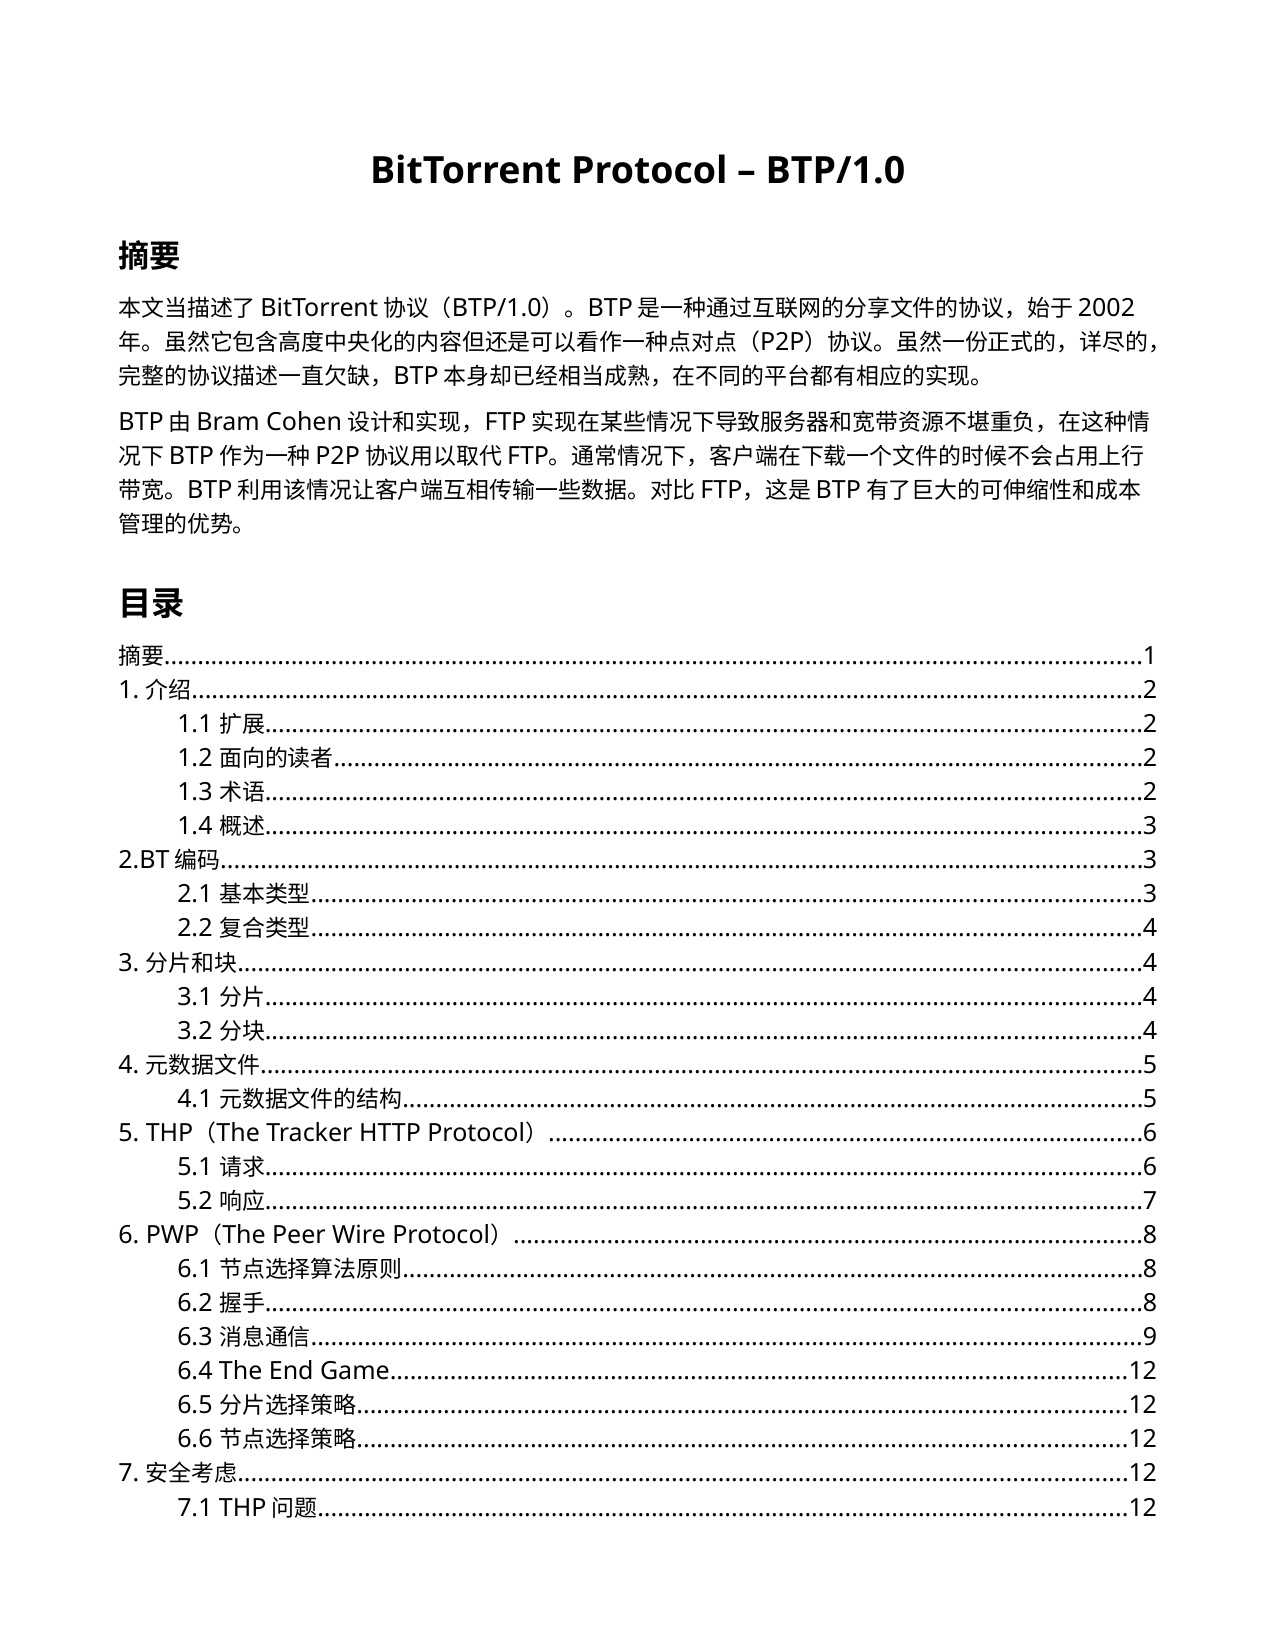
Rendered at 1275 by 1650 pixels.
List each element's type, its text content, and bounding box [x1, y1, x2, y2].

title BitTorrent Protocol – BTP/1.0 [118, 143, 1157, 194]
text BTP由Bram Cohen设计和实现，FTP实现在某些情况下导致服务器和宽带资源不堪重负，在这种情况下BTP作为一种P2P协议用以取代FTP。通常情况下，客户端在下载一个文件的时候不会占用上行带宽。BTP利用该情况让客户端互相传输一些数据。对比FTP，这是BTP有了巨大的可伸缩性和成本管理的优势。 [118, 404, 1157, 539]
text 5. THP（The Tracker HTTP Protocol） 6 [118, 1114, 1157, 1148]
text 本文当描述了BitTorrent协议（BTP/1.0）。BTP是一种通过互联网的分享文件的协议，始于2002年。虽然它包含高度中央化的内容但还是可以看作一种点对点（P2P）协议。虽然一份正式的，详尽的，完整的协议描述一直欠缺，BTP本身却已经相当成熟，在不同的平台都有相应的实现。 [118, 289, 1157, 391]
text 摘要 1 [118, 638, 1157, 672]
subtitle 摘要 [118, 232, 1157, 277]
text 1.1 扩展 2 [177, 706, 1157, 740]
text 3.1 分片 4 [177, 978, 1157, 1012]
text 6.2 握手 8 [177, 1285, 1157, 1319]
subtitle 目录 [118, 577, 1157, 625]
text 1.2 面向的读者 2 [177, 740, 1157, 774]
text 6.1 节点选择算法原则 8 [177, 1251, 1157, 1285]
text 7.1 THP问题 12 [177, 1489, 1157, 1523]
text 2.BT编码 3 [118, 842, 1157, 876]
text 7. 安全考虑 12 [118, 1455, 1157, 1489]
text 4. 元数据文件 5 [118, 1046, 1157, 1080]
text 3. 分片和块 4 [118, 944, 1157, 978]
text 3.2 分块 4 [177, 1012, 1157, 1046]
text 1.4 概述 3 [177, 808, 1157, 842]
text 6.4 The End Game 12 [177, 1353, 1157, 1387]
text 2.2 复合类型 4 [177, 910, 1157, 944]
text 4.1 元数据文件的结构 5 [177, 1080, 1157, 1114]
text 6. PWP（The Peer Wire Protocol） 8 [118, 1217, 1157, 1251]
text 6.5 分片选择策略 12 [177, 1387, 1157, 1421]
text 5.2 响应 7 [177, 1183, 1157, 1217]
text 6.3 消息通信 9 [177, 1319, 1157, 1353]
text 1. 介绍 2 [118, 672, 1157, 706]
text 6.6 节点选择策略 12 [177, 1421, 1157, 1455]
text 5.1 请求 6 [177, 1148, 1157, 1183]
text 2.1 基本类型 3 [177, 876, 1157, 910]
text 1.3 术语 2 [177, 774, 1157, 808]
